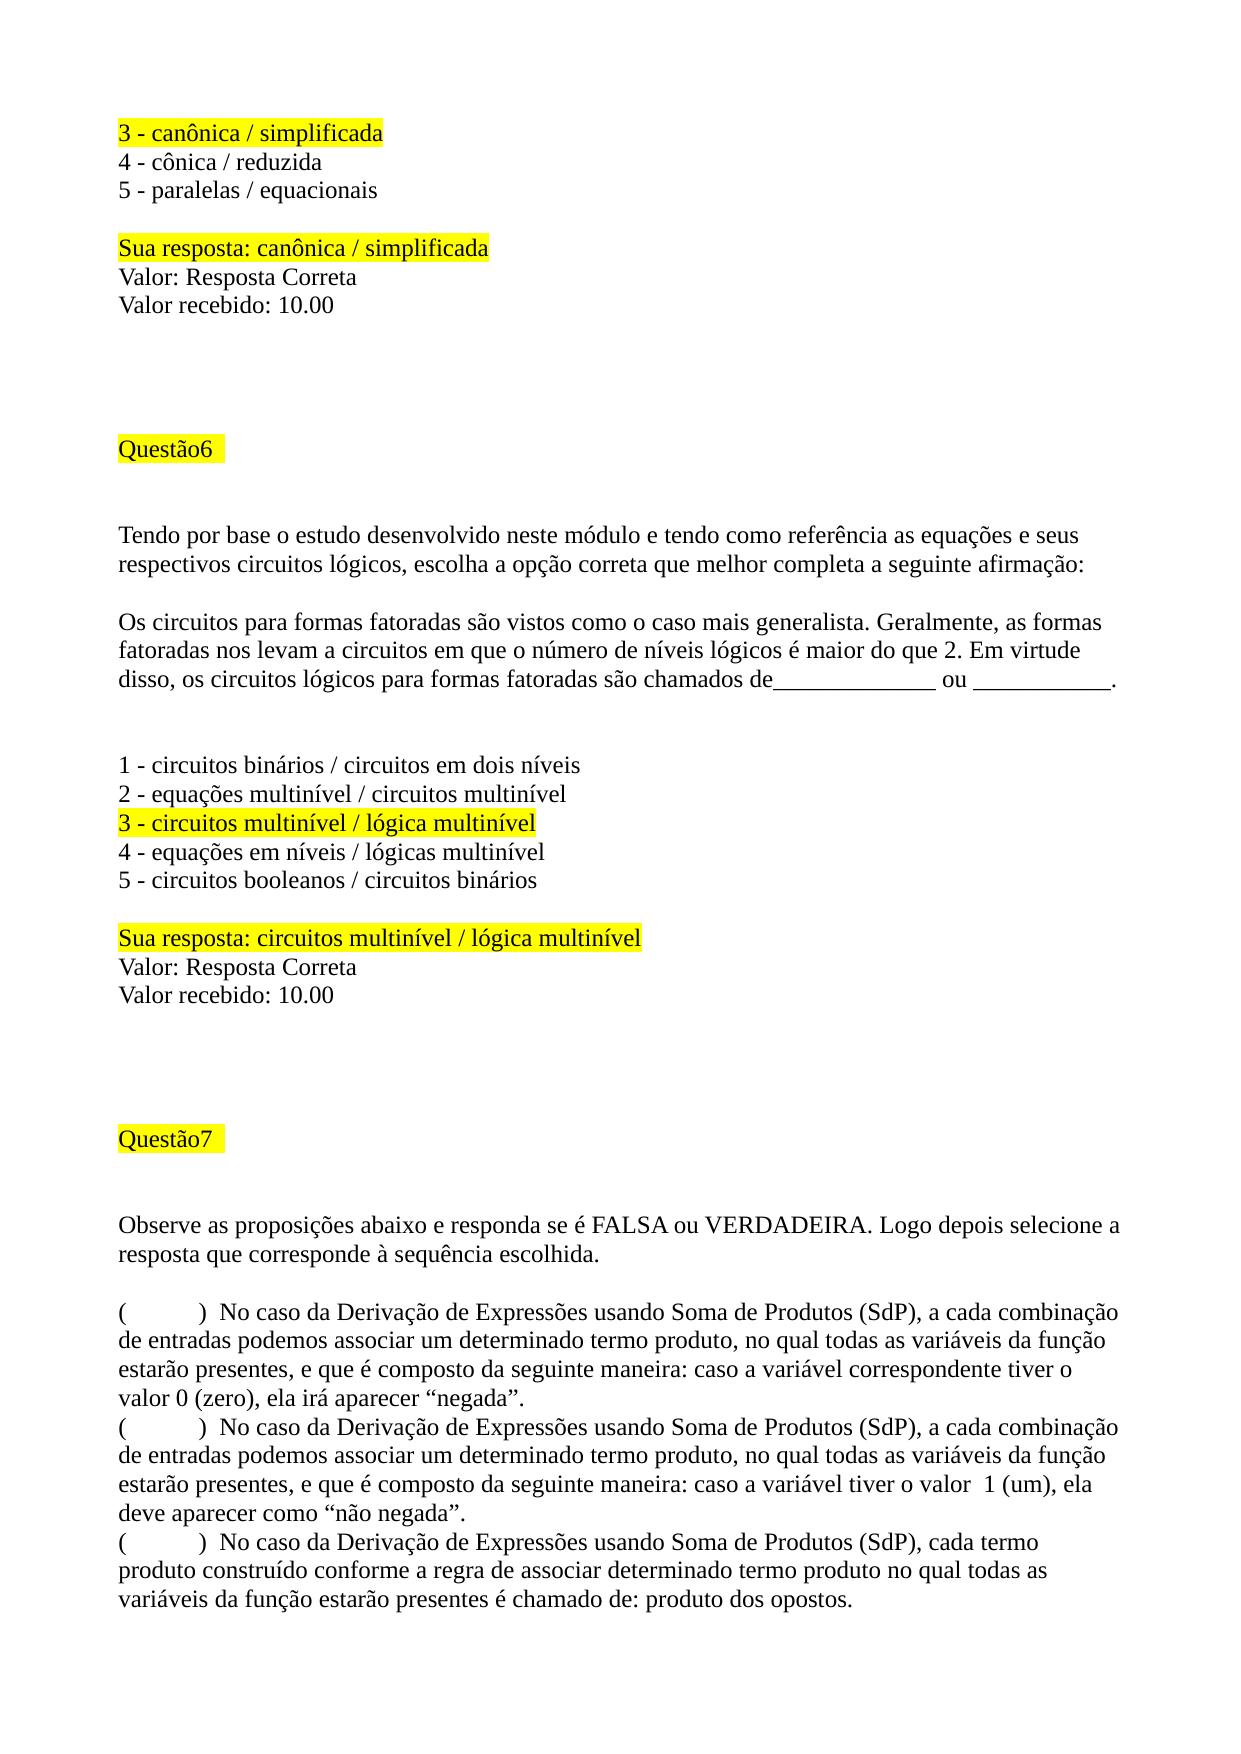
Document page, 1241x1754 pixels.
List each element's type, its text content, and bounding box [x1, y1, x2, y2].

text 3 - canônica / simplificada [118, 118, 1122, 147]
text ( ) No caso da Derivação de Expressões usando Soma de Produtos (SdP), a cada combinação de entradas podemos associar um determinado termo produto, no qual todas as variáveis da função estarão presentes, e que é composto da seguinte maneira: caso a variável tiver o valor 1 (um), ela deve aparecer como “não negada”. [118, 1412, 1122, 1527]
text Tendo por base o estudo desenvolvido neste módulo e tendo como referência as equações e seus respectivos circuitos lógicos, escolha a opção correta que melhor completa a seguinte afirmação: [118, 521, 1122, 578]
text Valor: Resposta Correta [118, 262, 1122, 291]
text Valor recebido: 10.00 [118, 291, 1122, 319]
text ( ) No caso da Derivação de Expressões usando Soma de Produtos (SdP), cada termo produto construído conforme a regra de associar determinado termo produto no qual todas as variáveis da função estarão presentes é chamado de: produto dos opostos. [118, 1527, 1122, 1613]
text Valor recebido: 10.00 [118, 981, 1122, 1009]
text Questão6 [118, 434, 1122, 463]
text Observe as proposições abaixo e responda se é FALSA ou VERDADEIRA. Logo depois selecione a resposta que corresponde à sequência escolhida. [118, 1211, 1122, 1268]
text 5 - paralelas / equacionais [118, 176, 1122, 204]
text 4 - cônica / reduzida [118, 147, 1122, 176]
text 2 - equações multinível / circuitos multinível [118, 779, 1122, 808]
text 1 - circuitos binários / circuitos em dois níveis [118, 751, 1122, 779]
text Sua resposta: canônica / simplificada [118, 233, 1122, 262]
text 5 - circuitos booleanos / circuitos binários [118, 866, 1122, 894]
text 3 - circuitos multinível / lógica multinível [118, 808, 1122, 837]
text ( ) No caso da Derivação de Expressões usando Soma de Produtos (SdP), a cada combinação de entradas podemos associar um determinado termo produto, no qual todas as variáveis da função estarão presentes, e que é composto da seguinte maneira: caso a variável correspondente tiver o valor 0 (zero), ela irá aparecer “negada”. [118, 1297, 1122, 1412]
text 4 - equações em níveis / lógicas multinível [118, 837, 1122, 866]
text Questão7 [118, 1124, 1122, 1153]
text Valor: Resposta Correta [118, 952, 1122, 981]
text Os circuitos para formas fatoradas são vistos como o caso mais generalista. Geralmente, as formas fatoradas nos levam a circuitos em que o número de níveis lógicos é maior do que 2. Em virtude disso, os circuitos lógicos para formas fatoradas são chamados de_____________ ou ___________. [118, 607, 1122, 693]
text Sua resposta: circuitos multinível / lógica multinível [118, 923, 1122, 952]
